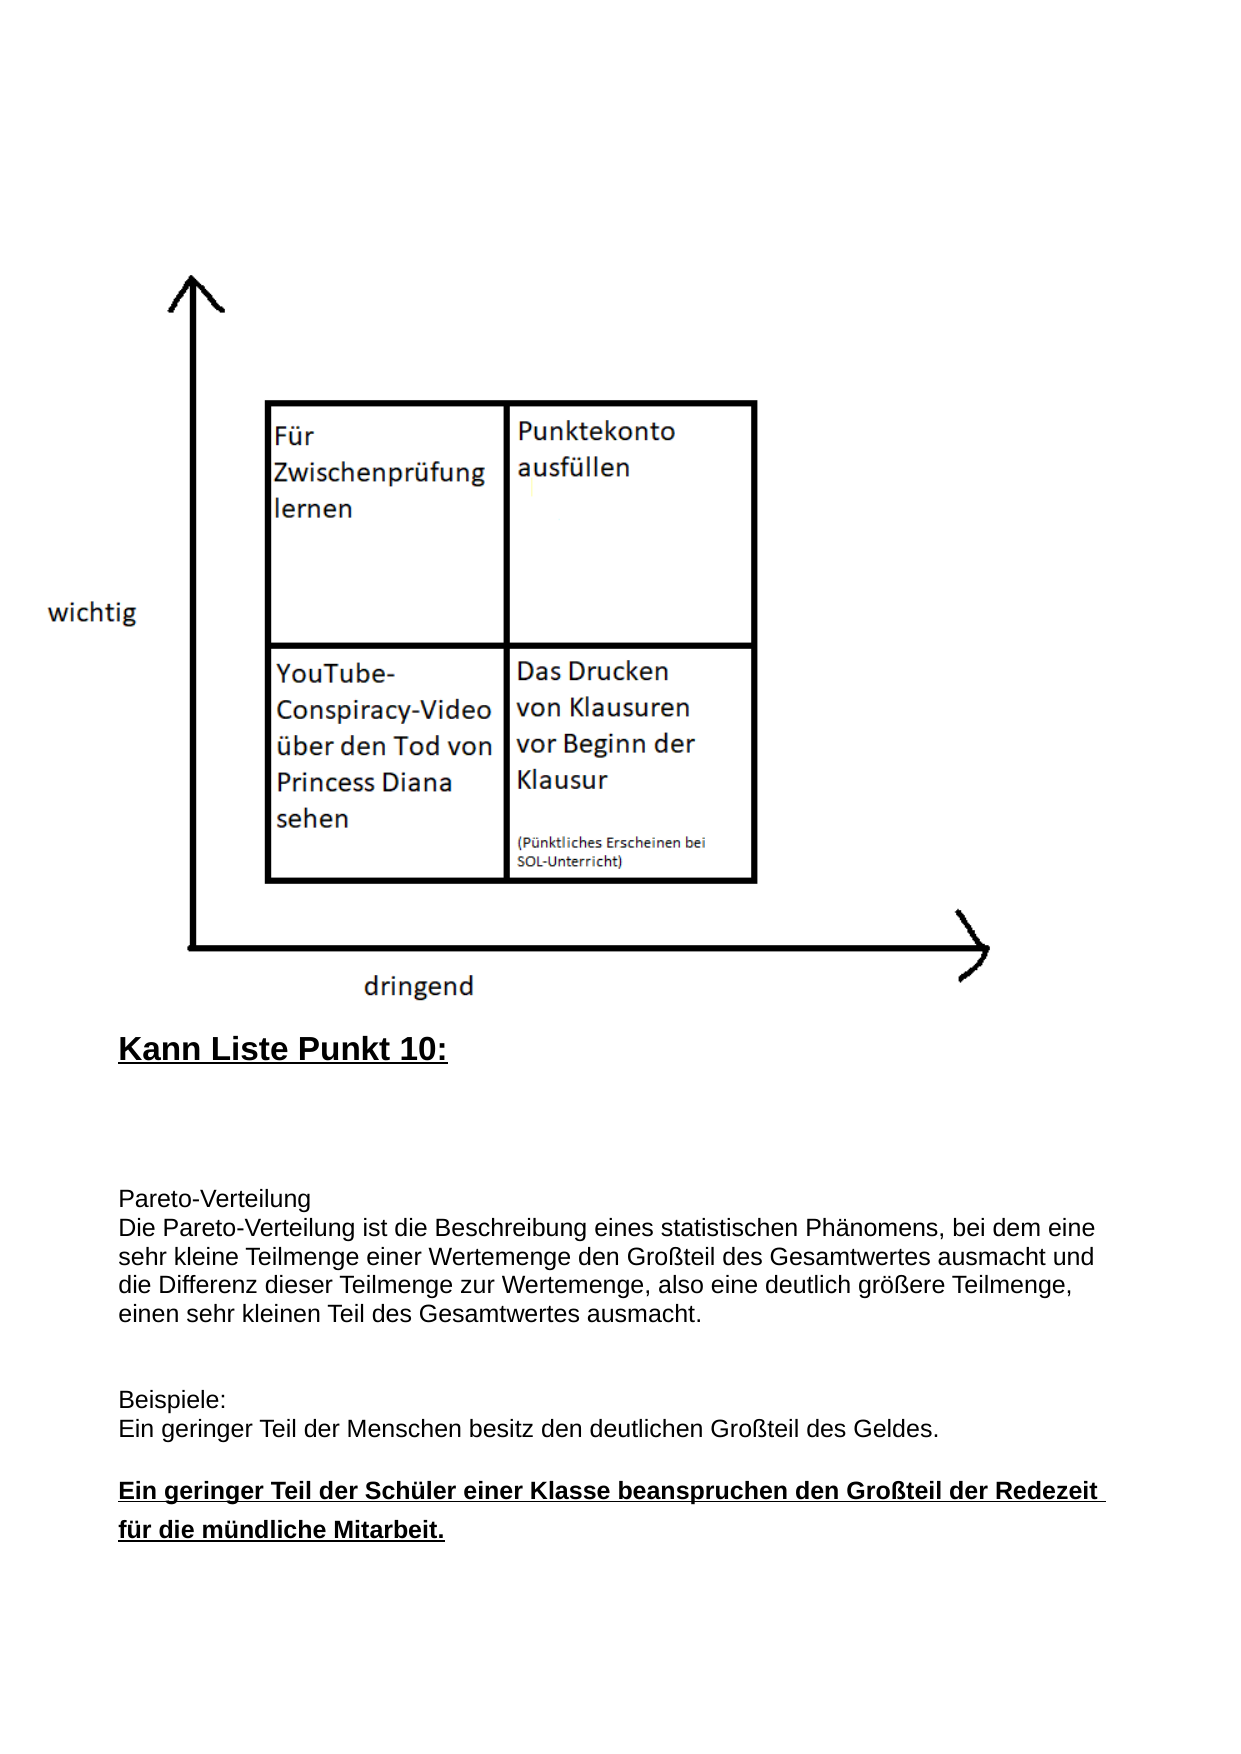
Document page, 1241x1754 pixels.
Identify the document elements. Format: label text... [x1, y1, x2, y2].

subtitle Kann Liste Punkt 10: [118, 118, 1122, 1067]
text Beispiele: [118, 1385, 1122, 1414]
text Pareto-Verteilung [118, 1184, 1122, 1213]
text Ein geringer Teil der Schüler einer Klasse beanspruchen den Großteil der Redezeit für die mündliche Mitarbeit. [118, 1476, 1122, 1544]
text Die Pareto-Verteilung ist die Beschreibung eines statistischen Phänomens, bei dem eine sehr kleine Teilmenge einer Wertemenge den Großteil des Gesamtwertes ausmacht und die Differenz dieser Teilmenge zur Wertemenge, also eine deutlich größere Teilmenge, einen sehr kleinen Teil des Gesamtwertes ausmacht. [118, 1213, 1122, 1356]
text Ein geringer Teil der Menschen besitz den deutlichen Großteil des Geldes. [118, 1414, 1122, 1443]
